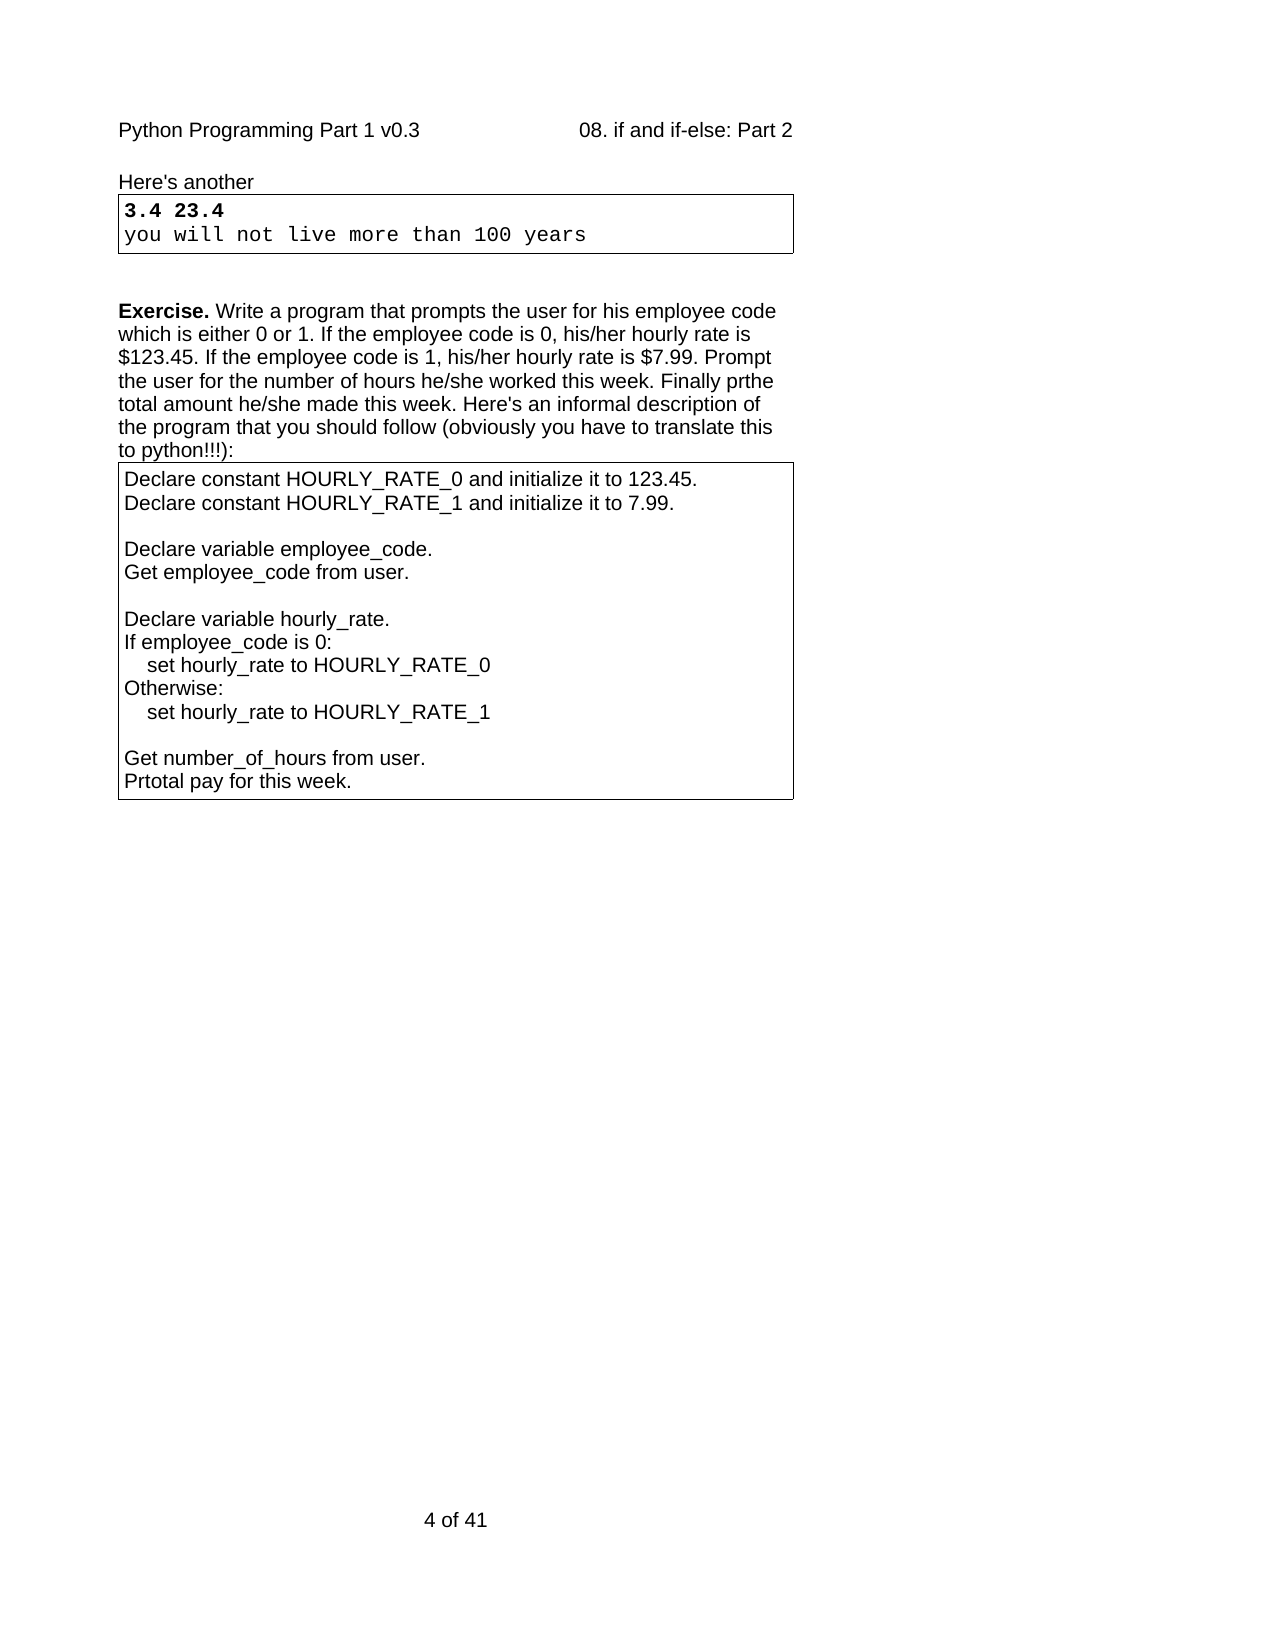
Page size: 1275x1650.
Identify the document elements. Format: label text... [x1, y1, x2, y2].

text Here's another [118, 171, 793, 194]
table_header Declare constant HOURLY_RATE_0 and initialize it to 123.45. Declare constant HOURLY_RATE_1 and initialize it to 7.99. Declare variable employee_code. Get employee_code from user. Declare variable hourly_rate. If employee_code is 0: set hourly_rate to HOURLY_RATE_0 Otherwise: set hourly_rate to HOURLY_RATE_1 Get number_of_hours from user. Prtotal pay for this week. [119, 463, 793, 799]
text Exercise. Write a program that prompts the user for his employee code which is either 0 or 1. If the employee code is 0, his/her hourly rate is $123.45. If the employee code is 1, his/her hourly rate is $7.99. Prompt the user for the number of hours he/she worked this week. Finally prthe total amount he/she made this week. Here's an informal description of the program that you should follow (obviously you have to translate this to python!!!): [118, 299, 793, 462]
table_header 3.4 23.4 you will not live more than 100 years [119, 195, 793, 253]
